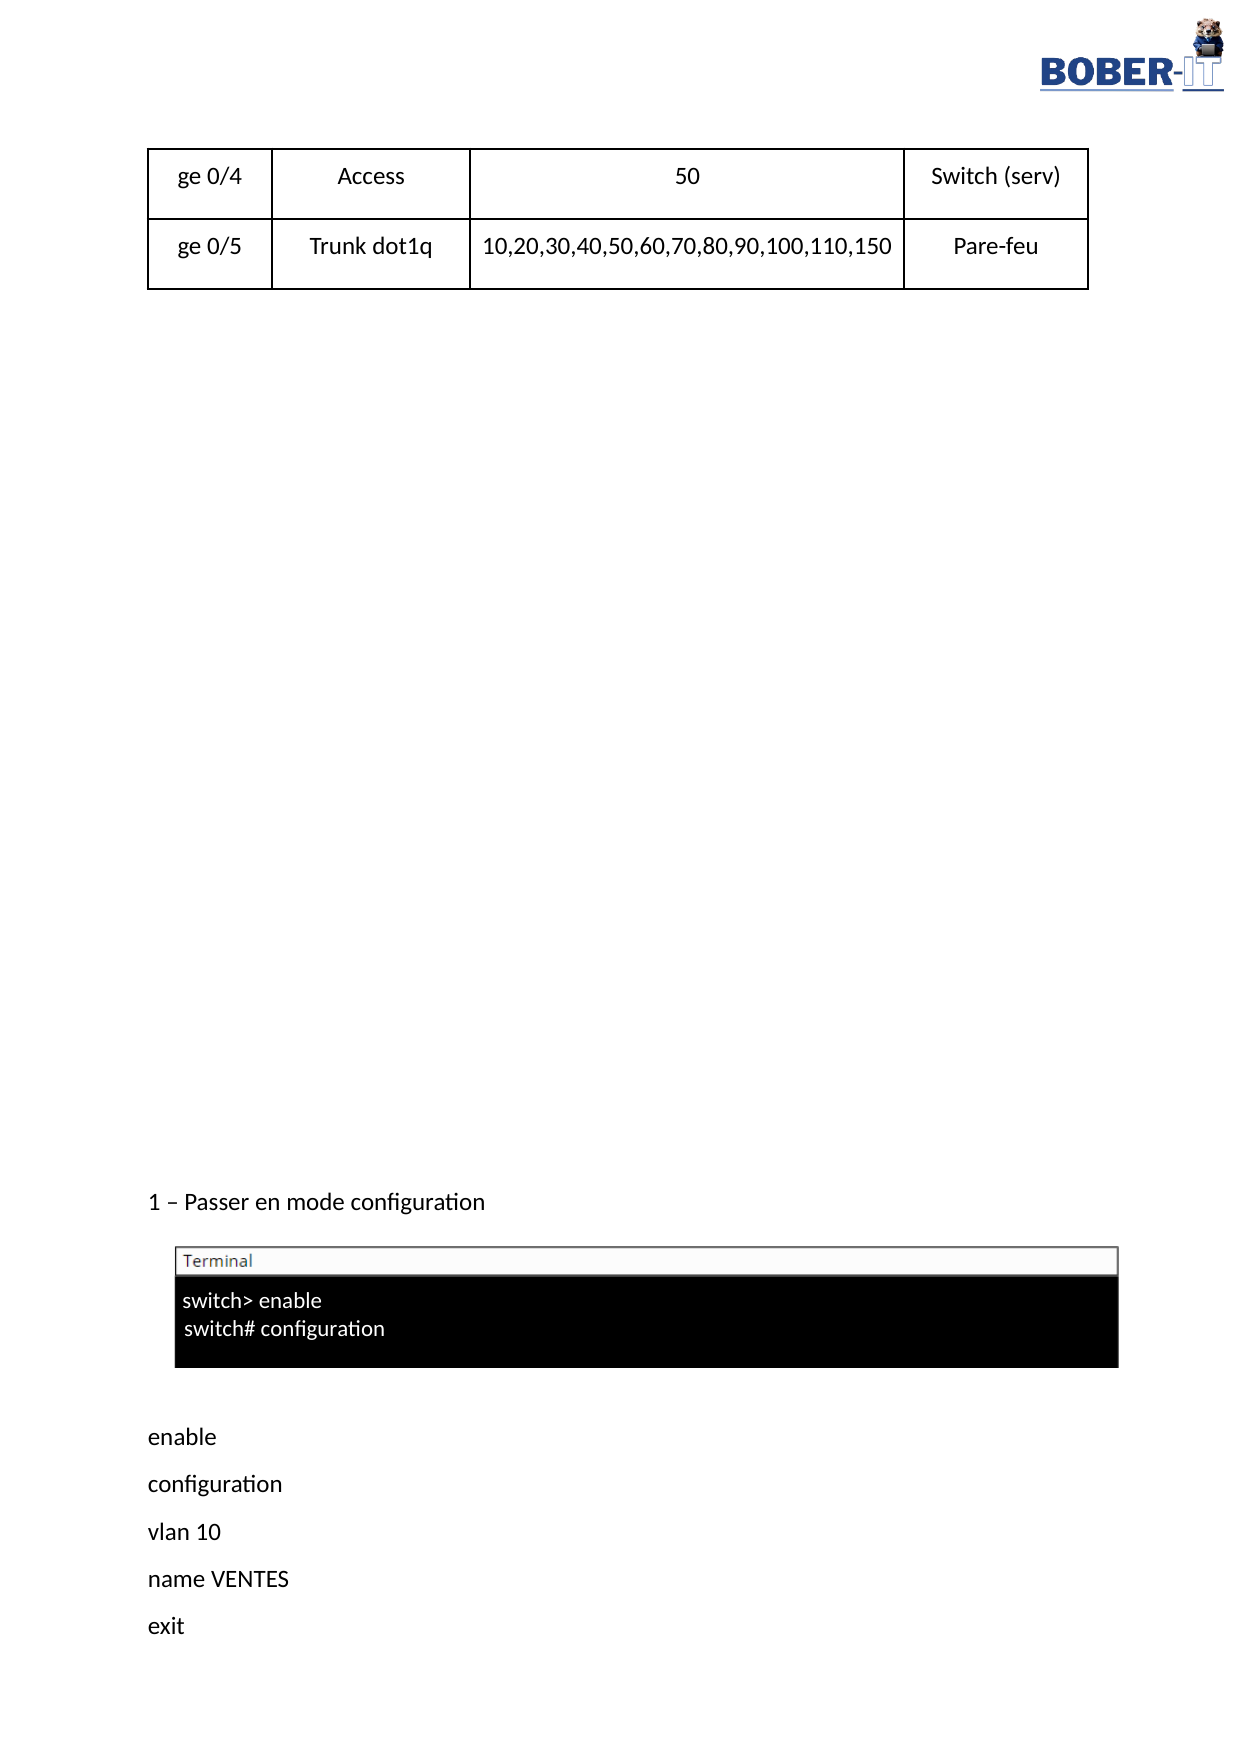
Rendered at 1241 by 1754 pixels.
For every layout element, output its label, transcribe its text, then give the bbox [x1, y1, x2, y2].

text switch# configuration [148, 1314, 174, 1342]
table_cell 10,20,30,40,50,60,70,80,90,100,110,150 [471, 220, 903, 288]
table_cell Access [273, 150, 469, 218]
text enable [148, 1421, 1093, 1452]
table_cell ge 0/4 [149, 150, 271, 218]
text exit [148, 1610, 1093, 1641]
table_cell Pare-feu [905, 220, 1087, 288]
text switch> enable [148, 1286, 174, 1314]
table_cell Trunk dot1q [273, 220, 469, 288]
text configuration [148, 1469, 1093, 1499]
text name VENTES [148, 1563, 1093, 1593]
text 1 – Passer en mode configuration [148, 1186, 1093, 1217]
table_cell Switch (serv) [905, 150, 1087, 218]
table_cell ge 0/5 [149, 220, 271, 288]
table_cell 50 [471, 150, 903, 218]
text vlan 10 [148, 1516, 1093, 1546]
